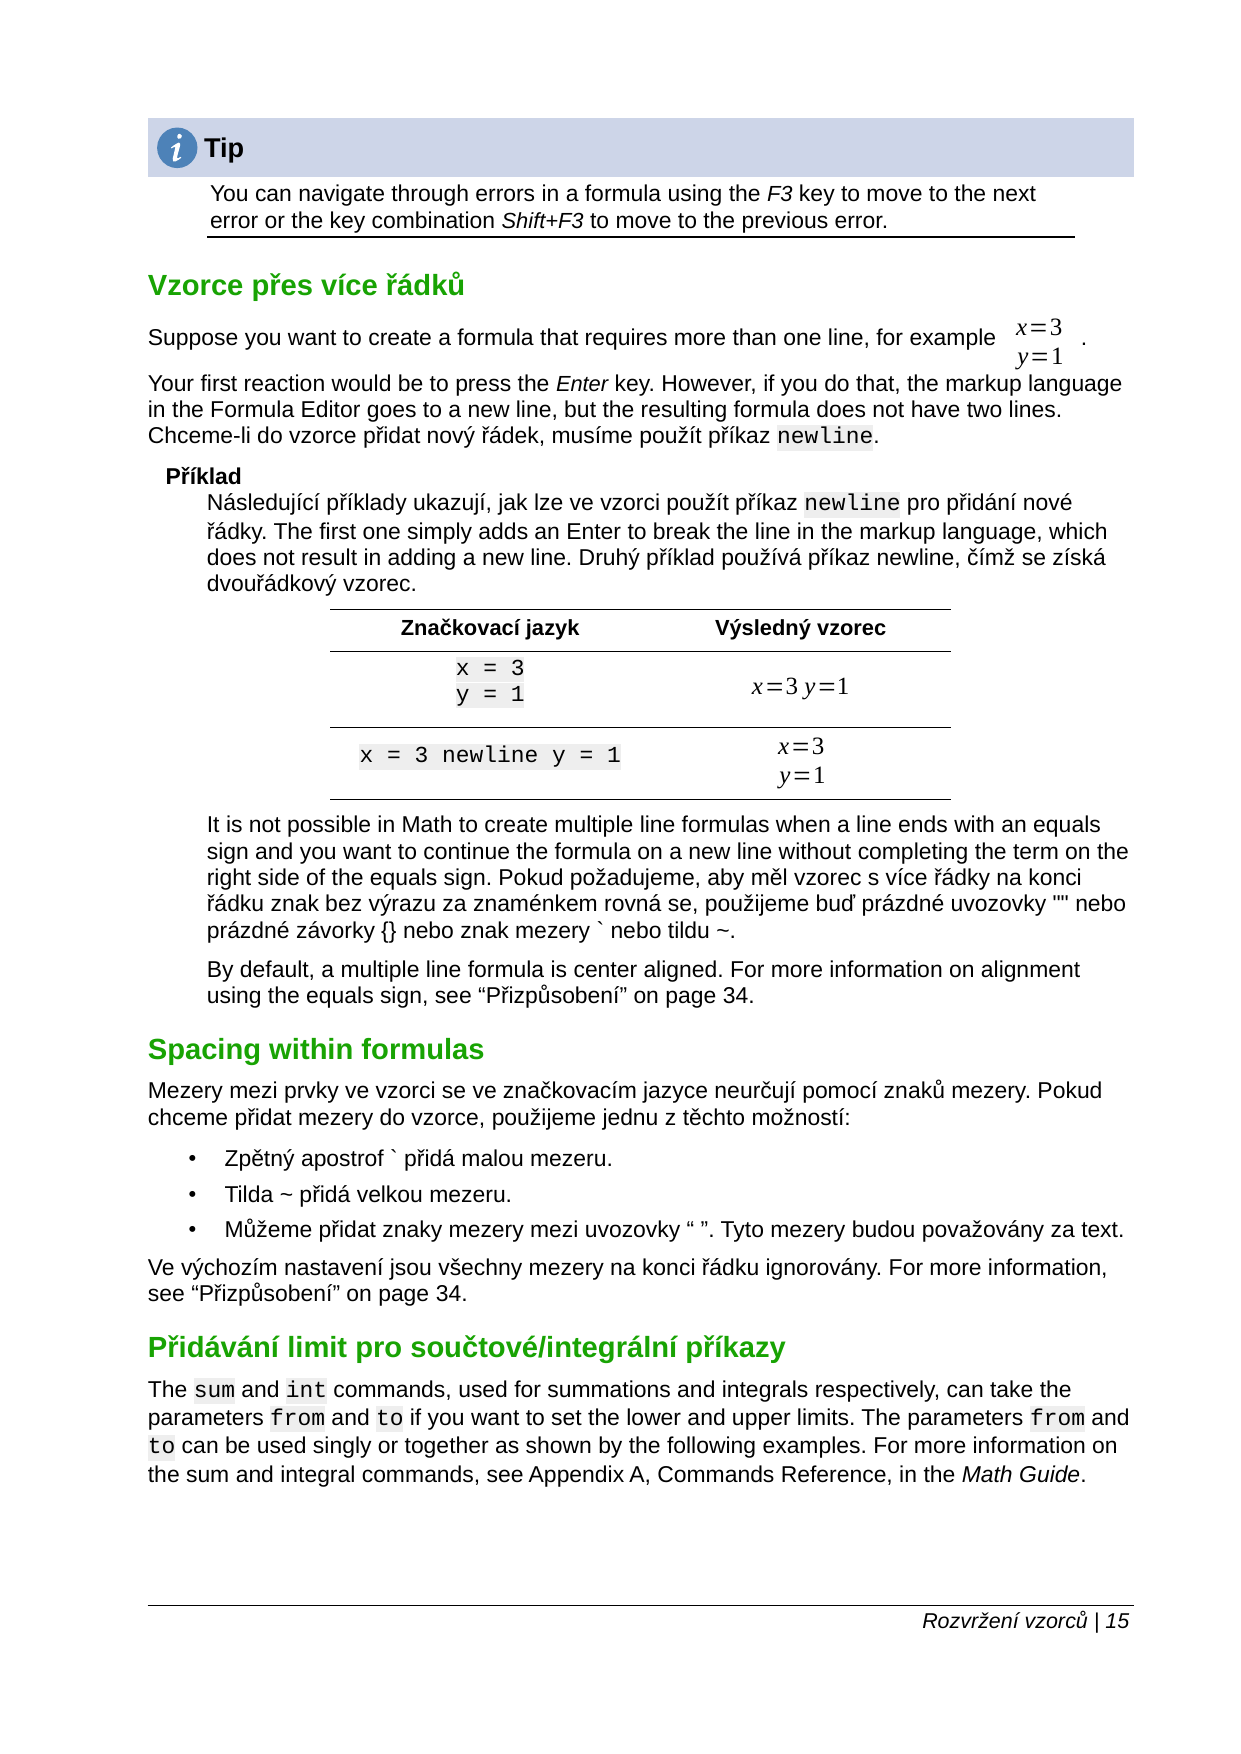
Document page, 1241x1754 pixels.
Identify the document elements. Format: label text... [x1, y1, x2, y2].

table_cell x = 3 y = 1 [330, 652, 649, 727]
text Mezery mezi prvky ve vzorci se ve značkovacím jazyce neurčují pomocí znaků mezery. Pokud chceme přidat mezery do vzorce, použijeme jednu z těchto možností: [148, 1077, 1134, 1130]
table_header Značkovací jazyk [330, 610, 649, 651]
subtitle Vzorce přes více řádků [148, 268, 1134, 301]
list Tilda ~ přidá velkou mezeru. [185, 1178, 1134, 1207]
subtitle Tip [148, 118, 1134, 177]
text It is not possible in Math to create multiple line formulas when a line ends with an equals sign and you want to continue the formula on a new line without completing the term on the right side of the equals sign. Pokud požadujeme, aby měl vzorec s více řádky na konci řádku znak bez výrazu za znaménkem rovná se, použijeme buď prázdné uvozovky "" nebo prázdné závorky {} nebo znak mezery ` nebo tildu ~. [207, 811, 1134, 943]
list Zpětný apostrof ` přidá malou mezeru. [185, 1142, 1134, 1172]
text By default, a multiple line formula is center aligned. For more information on alignment using the equals sign, see “Customization” on page 33. [207, 956, 1134, 1008]
text You can navigate through errors in a formula using the F3 key to move to the next error or the key combination Shift+F3 to move to the previous error. [207, 177, 1075, 236]
subtitle Přidávání limit pro součtové/integrální příkazy [148, 1330, 1134, 1364]
table_header Výsledný vzorec [650, 610, 951, 651]
text Ve výchozím nastavení jsou všechny mezery na konci řádku ignorovány. For more information, see “Customization” on page 33. [148, 1254, 1134, 1307]
table_cell [650, 728, 951, 799]
table_cell [650, 652, 951, 727]
text The sum and int commands, used for summations and integrals respectively, can take the parameters from and to if you want to set the lower and upper limits. The parameters from and to can be used singly or together as shown by the following examples. For more information on the sum and integral commands, see Appendix A, Commands Reference, in the Math Guide. [148, 1376, 1134, 1487]
text Suppose you want to create a formula that requires more than one line, for example. Your first reaction would be to press the Enter key. However, if you do that, the markup language in the Formula Editor goes to a new line, but the resulting formula does not have two lines. Chceme-li do vzorce přidat nový řádek, musíme použít příkaz newline. [148, 313, 1134, 451]
text Příklad [165, 463, 1134, 489]
subtitle Spacing within formulas [148, 1032, 1134, 1065]
list Můžeme přidat znaky mezery mezi uvozovky “ ”. Tyto mezery budou považovány za text. [185, 1213, 1134, 1245]
text Následující příklady ukazují, jak lze ve vzorci použít příkaz newline pro přidání nové řádky. The first one simply adds an Enter to break the line in the markup language, which does not result in adding a new line. Druhý příklad používá příkaz newline, čímž se získá dvouřádkový vzorec. [207, 489, 1134, 597]
table_cell x = 3 newline y = 1 [330, 728, 649, 799]
